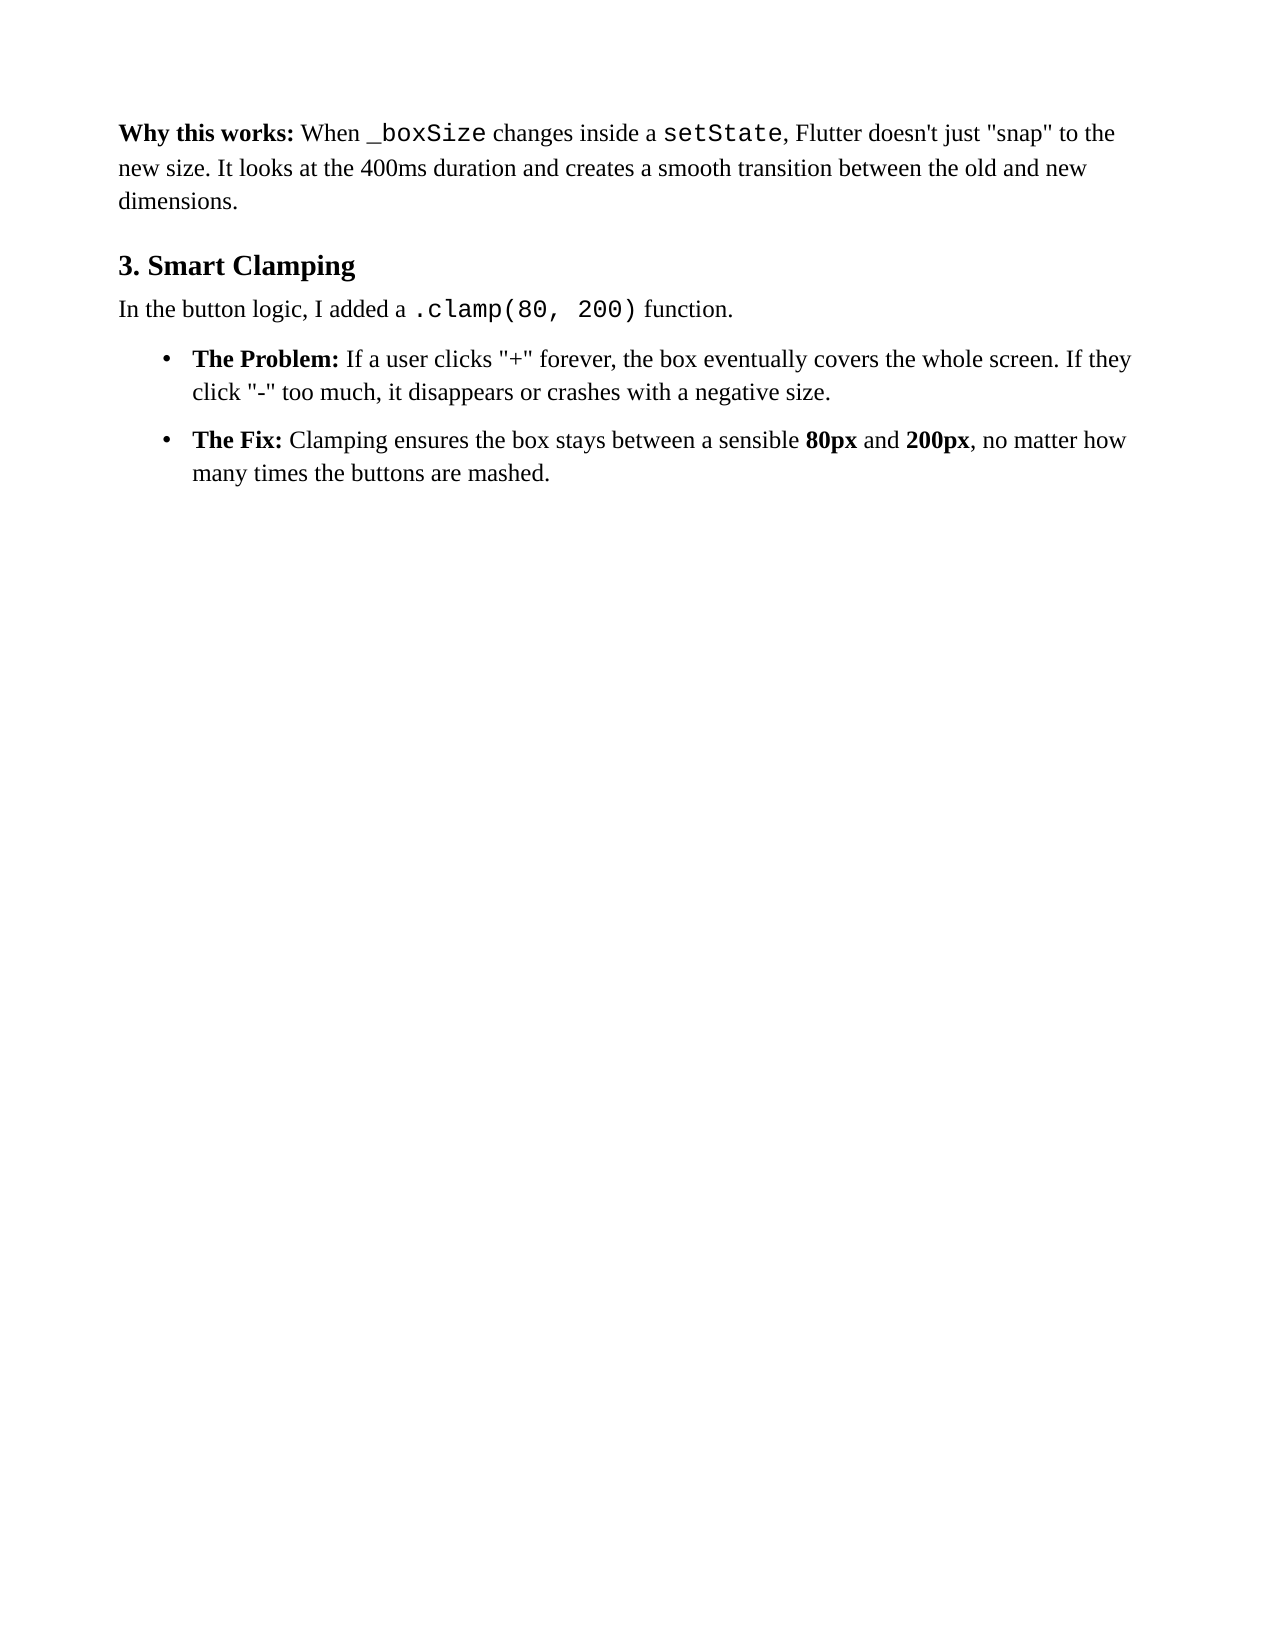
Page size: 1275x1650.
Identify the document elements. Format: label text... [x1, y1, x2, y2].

text Why this works: When _boxSize changes inside a setState, Flutter doesn't just "snap" to the new size. It looks at the 400ms duration and creates a smooth transition between the old and new dimensions. [118, 118, 1157, 215]
text In the button logic, I added a .clamp(80, 200) function. [118, 294, 1157, 325]
list The Fix: Clamping ensures the box stays between a sensible 80px and 200px, no matter how many times the buttons are mashed. [162, 425, 1157, 487]
subtitle 3. Smart Clamping [118, 248, 1157, 282]
list The Problem: If a user clicks "+" forever, the box eventually covers the whole screen. If they click "-" too much, it disappears or crashes with a negative size. [162, 344, 1157, 406]
